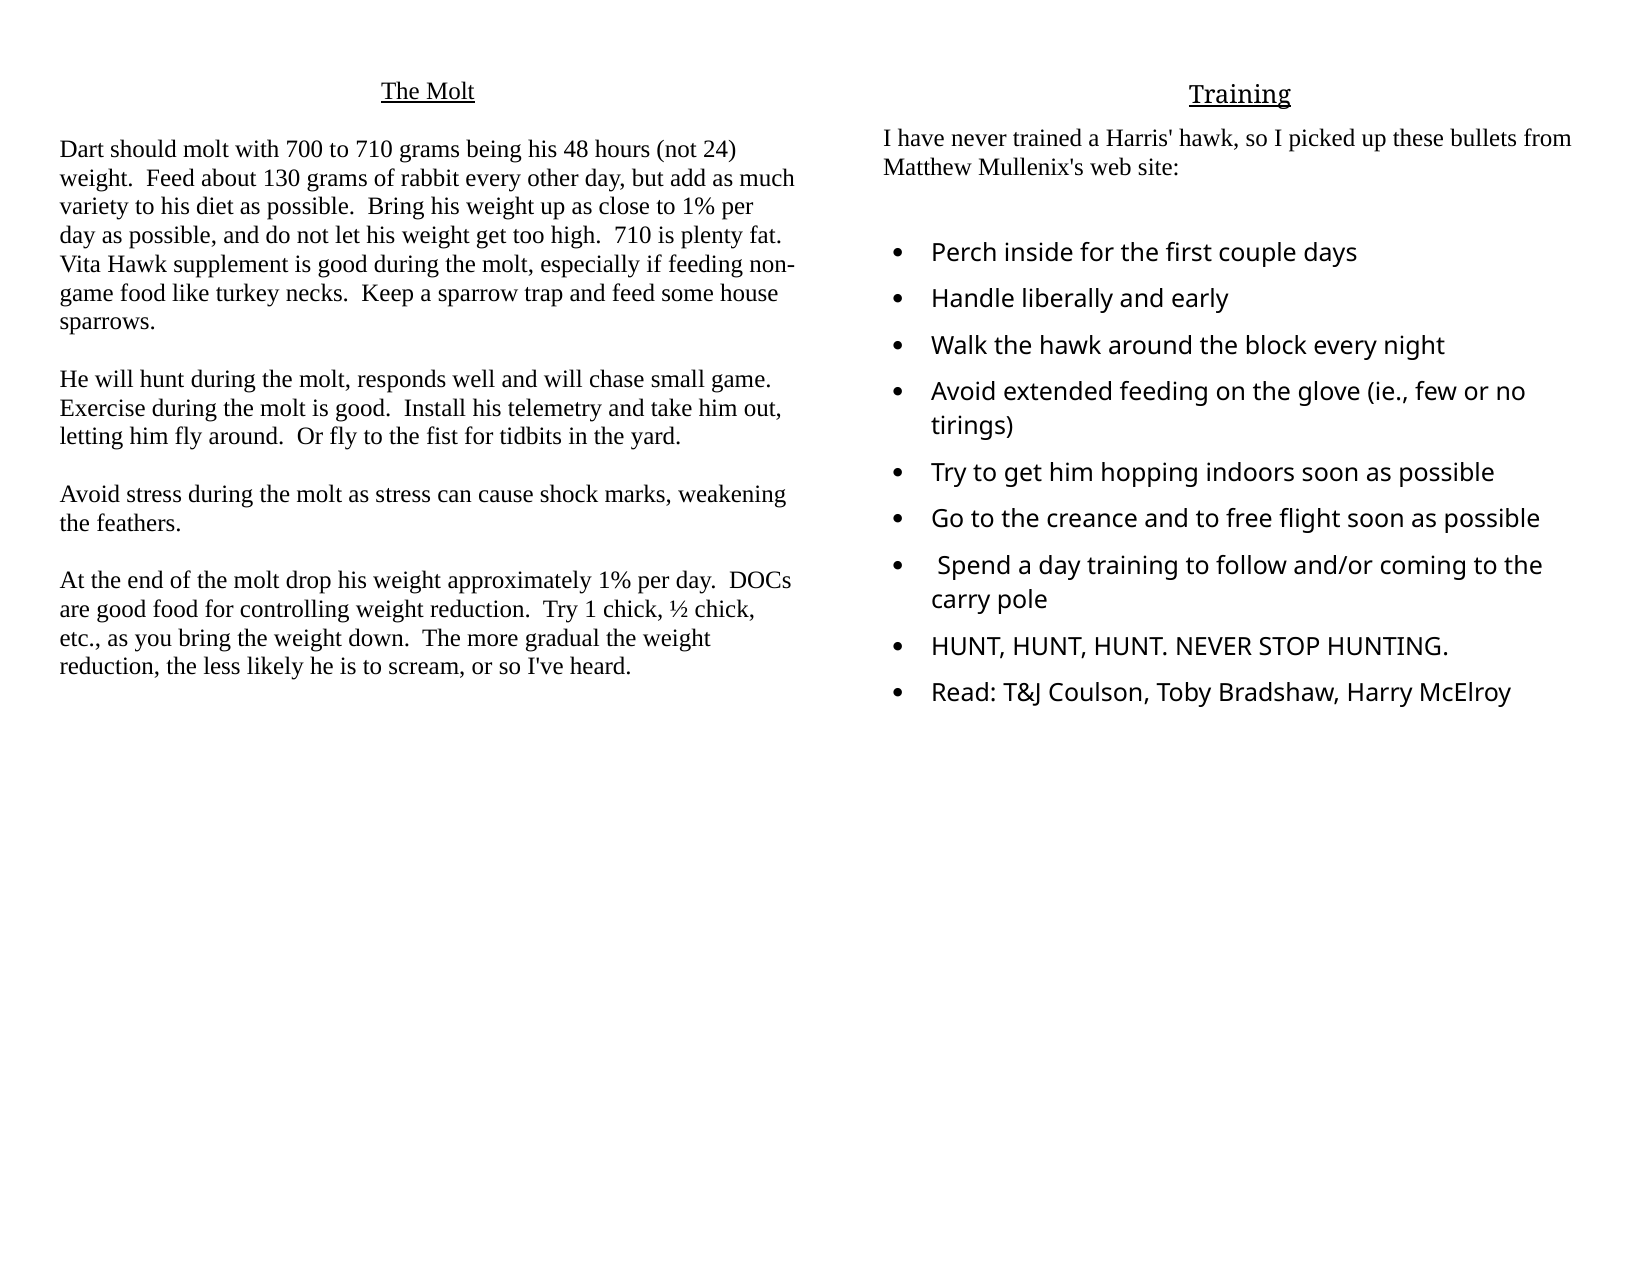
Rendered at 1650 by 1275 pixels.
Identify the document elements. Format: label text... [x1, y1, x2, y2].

list Try to get him hopping indoors soon as possible [893, 454, 1592, 489]
list Walk the hawk around the block every night [893, 327, 1592, 361]
text The Molt [59, 76, 796, 105]
text He will hunt during the molt, responds well and will chase small game. Exercise during the molt is good. Install his telemetry and take him out, letting him fly around. Or fly to the fist for tidbits in the yard. [59, 364, 796, 450]
text Avoid stress during the molt as stress can cause shock marks, weakening the feathers. [59, 479, 796, 536]
text I have never trained a Harris' hawk, so I picked up these bullets from Matthew Mullenix's web site: [883, 123, 1592, 181]
list Read: T&J Coulson, Toby Bradshaw, Harry McElroy [893, 675, 1592, 709]
text At the end of the molt drop his weight approximately 1% per day. DOCs are good food for controlling weight reduction. Try 1 chick, ½ chick, etc., as you bring the weight down. The more gradual the weight reduction, the less likely he is to scream, or so I've heard. [59, 565, 796, 680]
list Handle liberally and early [893, 281, 1592, 315]
list Go to the creance and to free flight soon as possible [893, 501, 1592, 535]
text Dart should molt with 700 to 710 grams being his 48 hours (not 24) weight. Feed about 130 grams of rabbit every other day, but add as much variety to his diet as possible. Bring his weight up as close to 1% per day as possible, and do not let his weight get too high. 710 is plenty fat. Vita Hawk supplement is good during the molt, especially if feeding non-game food like turkey necks. Keep a sparrow trap and feed some house sparrows. [59, 134, 796, 335]
list Avoid extended feeding on the glove (ie., few or no tirings) [893, 374, 1592, 442]
list HUNT, HUNT, HUNT. NEVER STOP HUNTING. [893, 628, 1592, 662]
list Perch inside for the first couple days [893, 234, 1592, 268]
text Training [893, 76, 1592, 111]
list Spend a day training to follow and/or coming to the carry pole [893, 548, 1592, 616]
